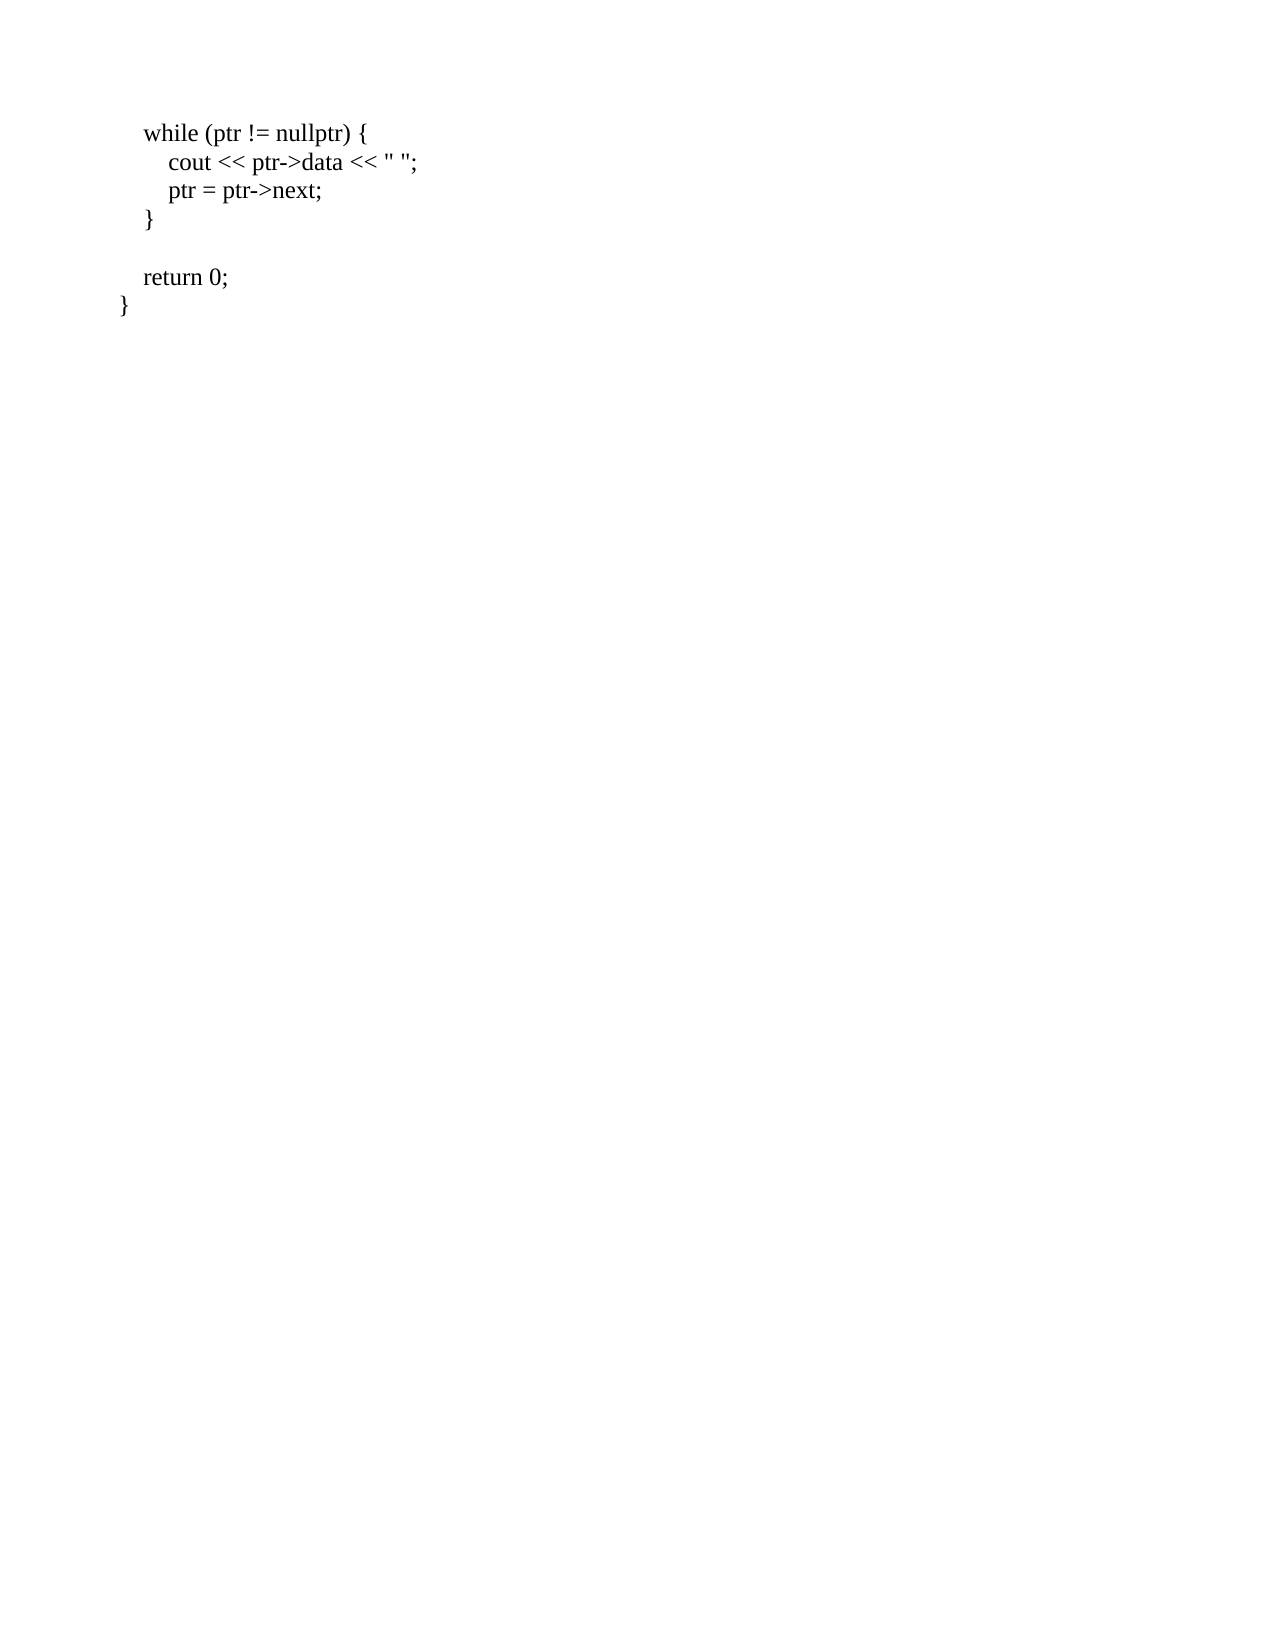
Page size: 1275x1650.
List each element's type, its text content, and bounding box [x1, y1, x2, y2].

text cout << ptr->data << " "; [118, 147, 1157, 176]
text while (ptr != nullptr) { [118, 118, 1157, 147]
text } [118, 291, 1157, 319]
text ptr = ptr->next; [118, 176, 1157, 204]
text return 0; [118, 262, 1157, 291]
text } [118, 204, 1157, 233]
